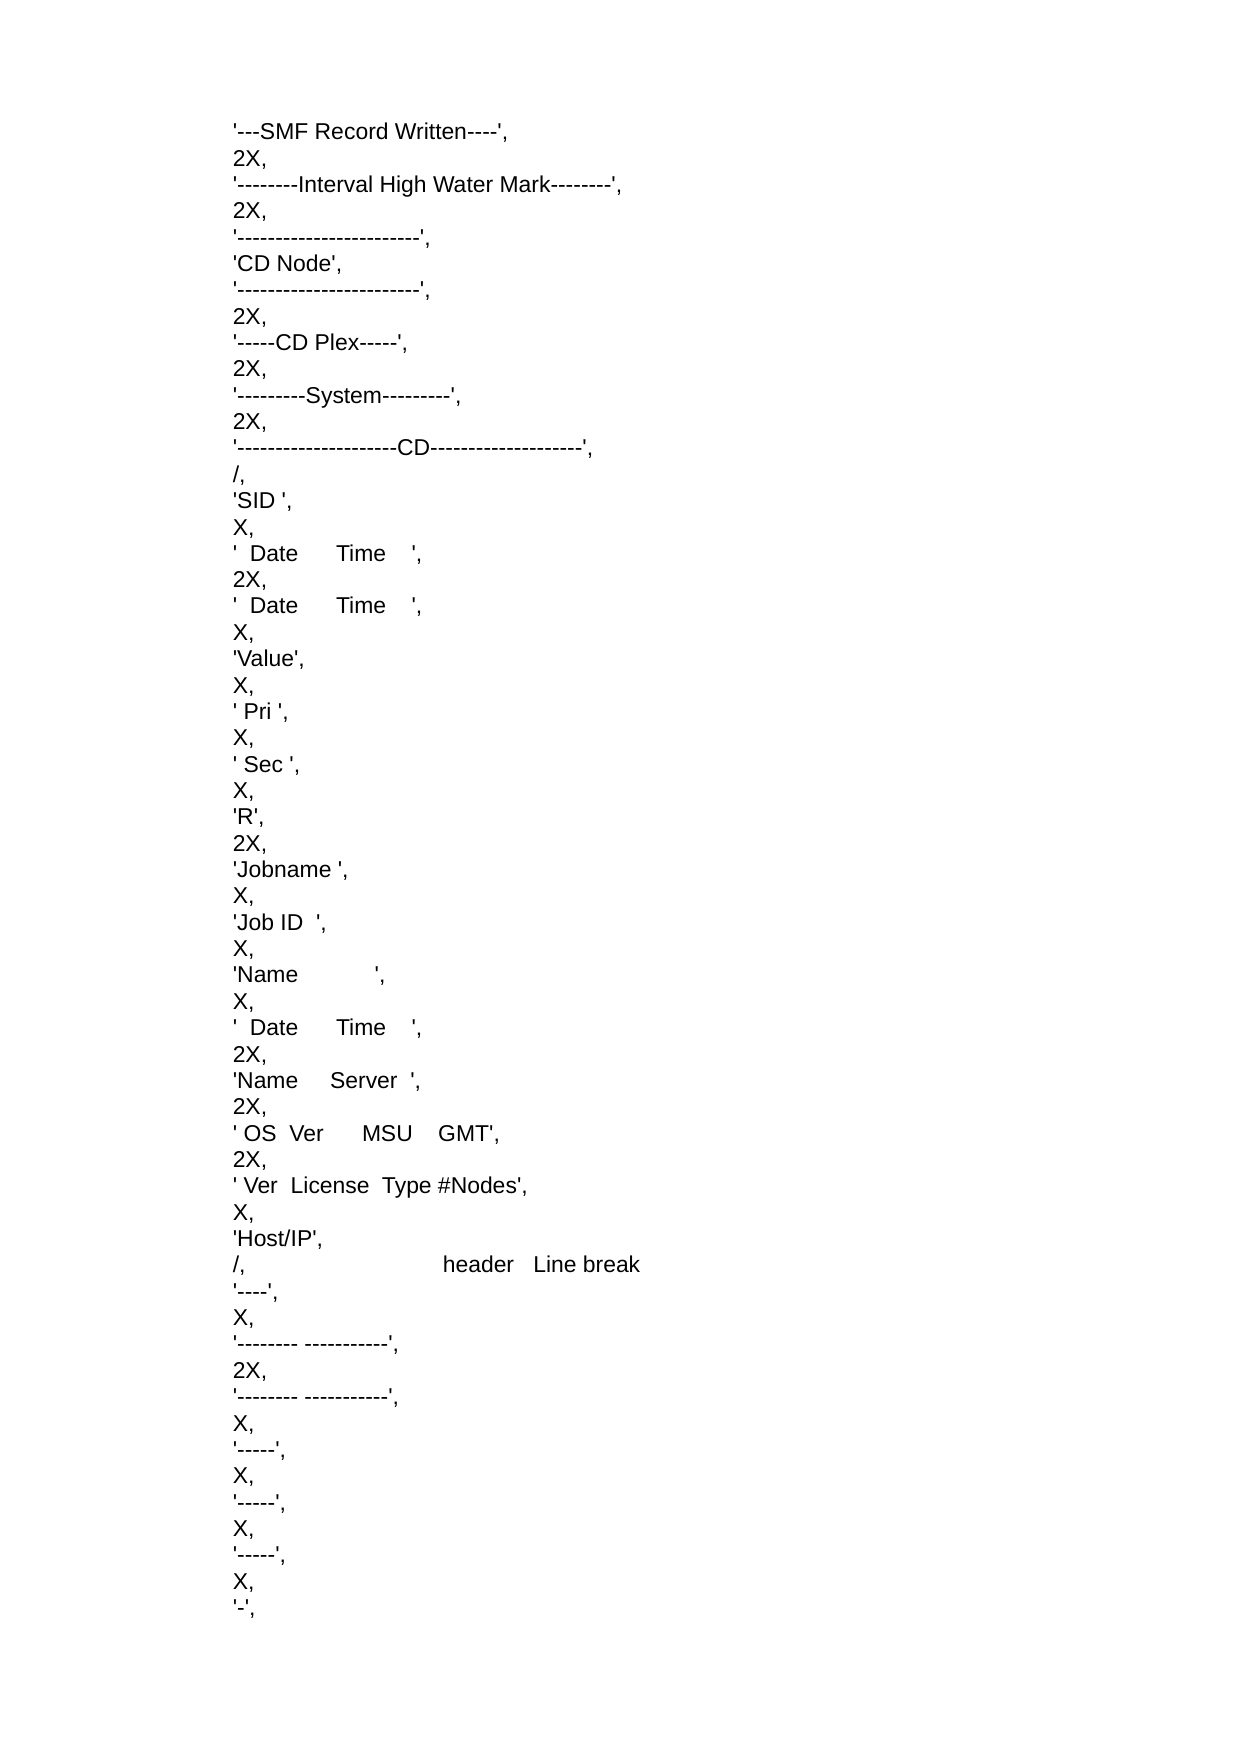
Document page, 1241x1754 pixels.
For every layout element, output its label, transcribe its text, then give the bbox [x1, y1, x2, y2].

text '-----', [118, 1488, 1122, 1515]
text 2X, [118, 1041, 1122, 1067]
text X, [118, 777, 1122, 803]
text ' Pri ', [118, 698, 1122, 724]
text X, [118, 513, 1122, 540]
text X, [118, 724, 1122, 751]
text '----', [118, 1278, 1122, 1304]
text 2X, [118, 303, 1122, 329]
text '---SMF Record Written----', [118, 118, 1122, 144]
text ' Date Time ', [118, 1014, 1122, 1041]
text X, [118, 672, 1122, 698]
text X, [118, 935, 1122, 961]
text 'R', [118, 803, 1122, 830]
text 'Job ID ', [118, 909, 1122, 935]
text 2X, [118, 355, 1122, 382]
text 'SID ', [118, 487, 1122, 513]
text '---------System---------', [118, 382, 1122, 408]
text '------------------------', [118, 223, 1122, 250]
text 'Name ', [118, 961, 1122, 988]
text ' OS Ver MSU GMT', [118, 1119, 1122, 1146]
text '--------Interval High Water Mark--------', [118, 171, 1122, 197]
text /, header Line break [118, 1251, 1122, 1278]
text '------------------------', [118, 276, 1122, 303]
text X, [118, 882, 1122, 909]
text X, [118, 1199, 1122, 1225]
text 'CD Node', [118, 250, 1122, 276]
text X, [118, 1568, 1122, 1594]
text '-------- -----------', [118, 1383, 1122, 1409]
text ' Date Time ', [118, 540, 1122, 566]
text '-----', [118, 1436, 1122, 1462]
text 2X, [118, 1093, 1122, 1119]
text ' Sec ', [118, 751, 1122, 777]
text 2X, [118, 197, 1122, 223]
text /, [118, 461, 1122, 487]
text 'Value', [118, 645, 1122, 672]
text X, [118, 1515, 1122, 1541]
text '-', [118, 1594, 1122, 1620]
text 2X, [118, 408, 1122, 434]
text 'Jobname ', [118, 856, 1122, 882]
text X, [118, 1304, 1122, 1330]
text X, [118, 1462, 1122, 1488]
text ' Ver License Type #Nodes', [118, 1172, 1122, 1199]
text 2X, [118, 830, 1122, 856]
text 'Name Server ', [118, 1067, 1122, 1093]
text 2X, [118, 1357, 1122, 1383]
text X, [118, 619, 1122, 645]
text X, [118, 1409, 1122, 1436]
text '-------- -----------', [118, 1330, 1122, 1357]
text X, [118, 988, 1122, 1014]
text 2X, [118, 1146, 1122, 1172]
text '-----CD Plex-----', [118, 329, 1122, 355]
text '---------------------CD--------------------', [118, 434, 1122, 461]
text 'Host/IP', [118, 1225, 1122, 1251]
text 2X, [118, 566, 1122, 592]
text ' Date Time ', [118, 592, 1122, 619]
text '-----', [118, 1541, 1122, 1568]
text 2X, [118, 144, 1122, 171]
